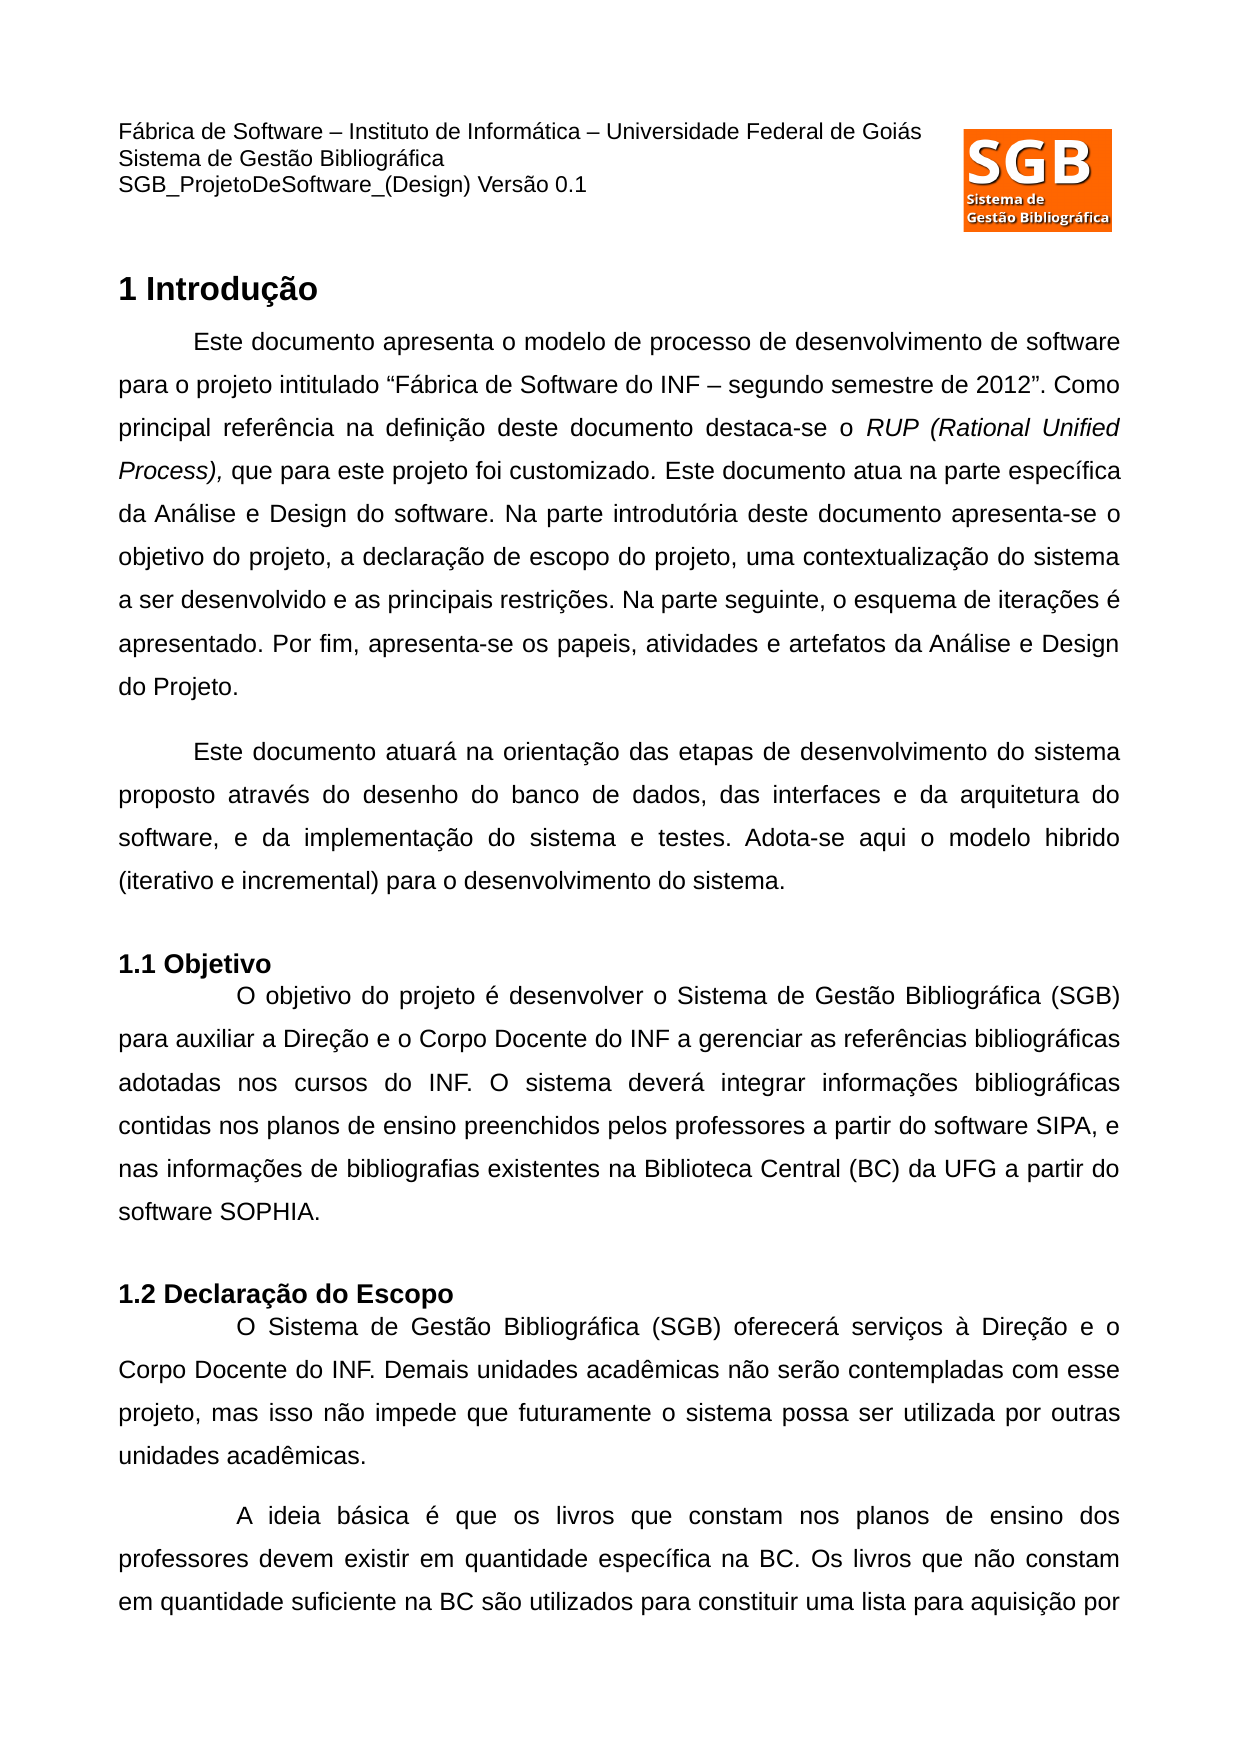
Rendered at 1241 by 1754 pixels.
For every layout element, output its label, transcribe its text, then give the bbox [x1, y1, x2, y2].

text Este documento atuará na orientação das etapas de desenvolvimento do sistema proposto através do desenho do banco de dados, das interfaces e da arquitetura do software, e da implementação do sistema e testes. Adota-se aqui o modelo hibrido (iterativo e incremental) para o desenvolvimento do sistema. [118, 737, 1122, 895]
text Este documento apresenta o modelo de processo de desenvolvimento de software para o projeto intitulado “Fábrica de Software do INF – segundo semestre de 2012”. Como principal referência na definição deste documento destaca-se o RUP (Rational Unified Process), que para este projeto foi customizado. Este documento atua na parte específica da Análise e Design do software. Na parte introdutória deste documento apresenta-se o objetivo do projeto, a declaração de escopo do projeto, uma contextualização do sistema a ser desenvolvido e as principais restrições. Na parte seguinte, o esquema de iterações é apresentado. Por fim, apresenta-se os papeis, atividades e artefatos da Análise e Design do Projeto. [118, 327, 1122, 701]
text A ideia básica é que os livros que constam nos planos de ensino dos professores devem existir em quantidade específica na BC. Os livros que não constam em quantidade suficiente na BC são utilizados para constituir uma lista para aquisição por [118, 1501, 1122, 1616]
subtitle 1 Introdução [118, 269, 1122, 308]
picture [963, 129, 1112, 232]
subtitle 1.1 Objetivo [118, 948, 1122, 979]
text O Sistema de Gestão Bibliográfica (SGB) oferecerá serviços à Direção e o Corpo Docente do INF. Demais unidades acadêmicas não serão contempladas com esse projeto, mas isso não impede que futuramente o sistema possa ser utilizada por outras unidades acadêmicas. [118, 1312, 1122, 1470]
text O objetivo do projeto é desenvolver o Sistema de Gestão Bibliográfica (SGB) para auxiliar a Direção e o Corpo Docente do INF a gerenciar as referências bibliográficas adotadas nos cursos do INF. O sistema deverá integrar informações bibliográficas contidas nos planos de ensino preenchidos pelos professores a partir do software SIPA, e nas informações de bibliografias existentes na Biblioteca Central (BC) da UFG a partir do software SOPHIA. [118, 981, 1122, 1226]
subtitle 1.2 Declaração do Escopo [118, 1278, 1122, 1310]
